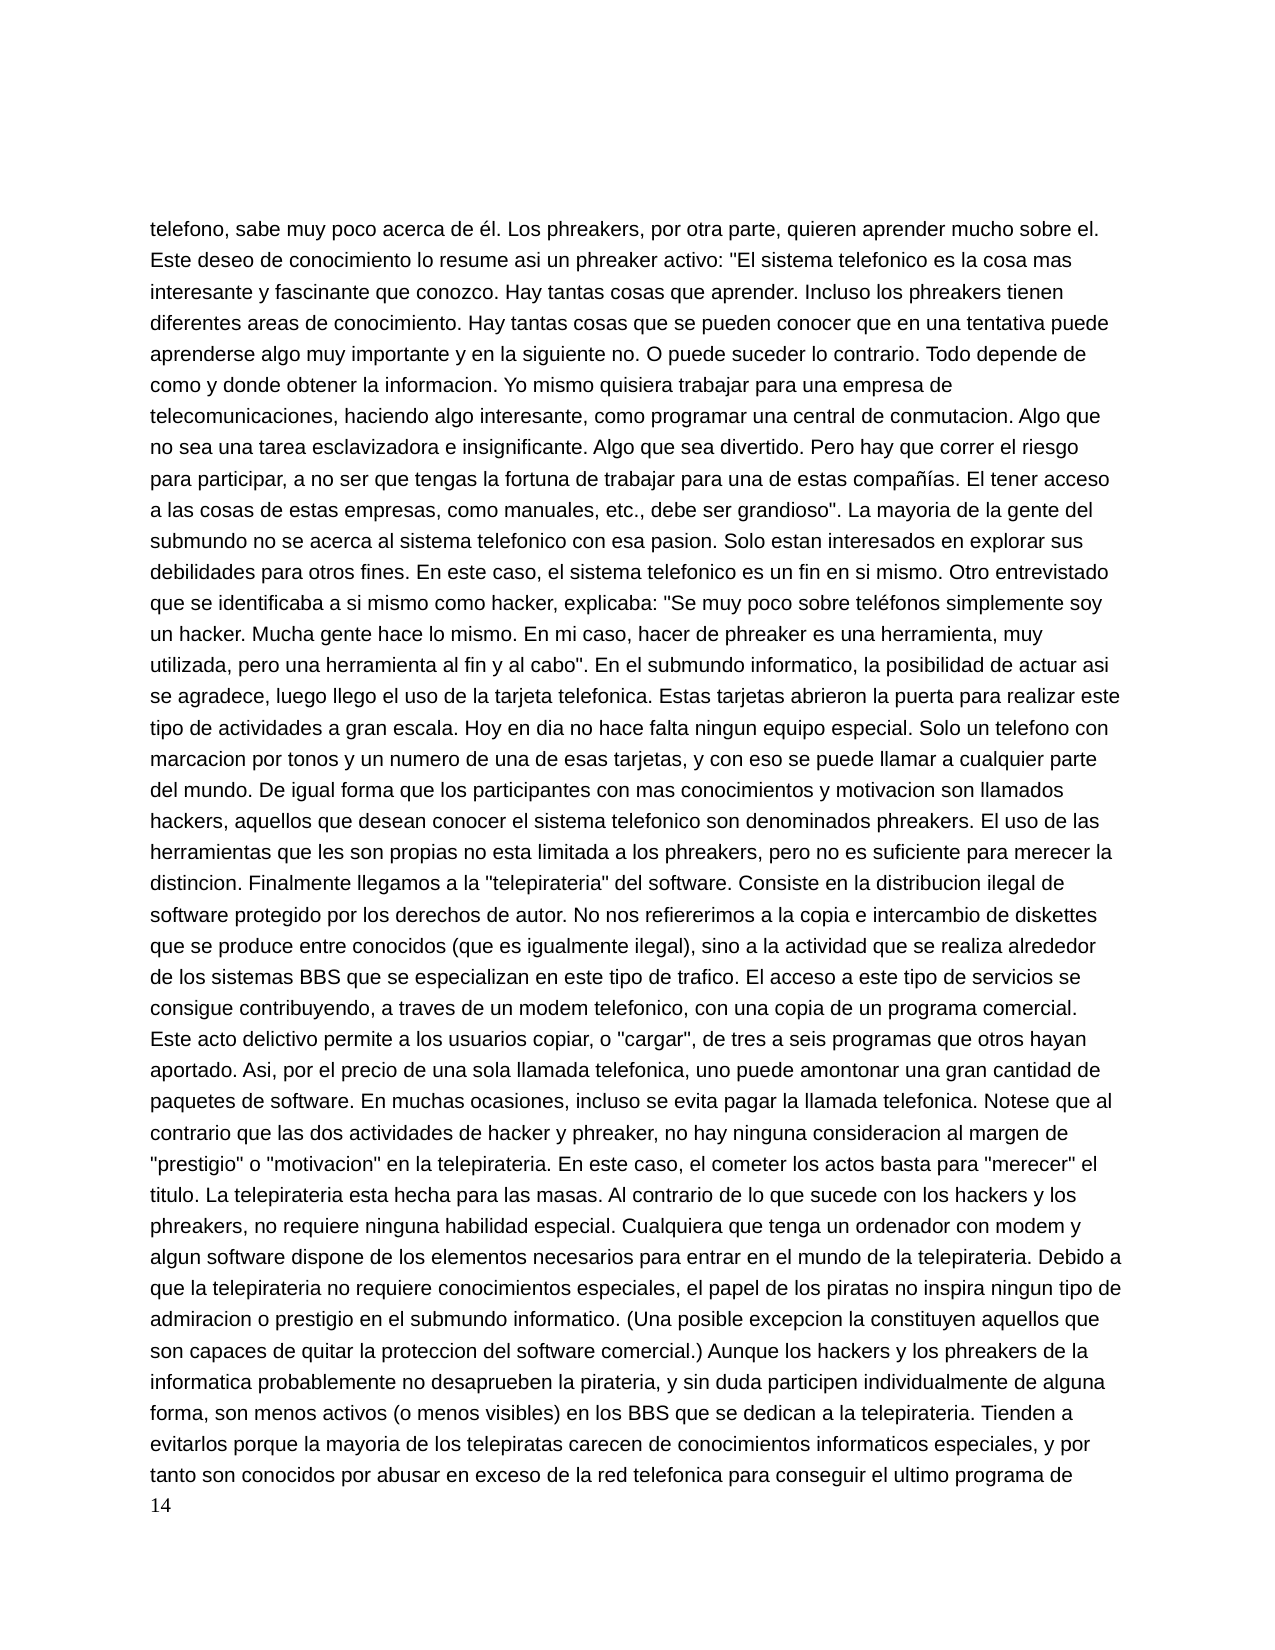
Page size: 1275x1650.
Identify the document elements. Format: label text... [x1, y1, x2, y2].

text telefono, sabe muy poco acerca de él. Los phreakers, por otra parte, quieren aprender mucho sobre el. Este deseo de conocimiento lo resume asi un phreaker activo: "El sistema telefonico es la cosa mas interesante y fascinante que conozco. Hay tantas cosas que aprender. Incluso los phreakers tienen diferentes areas de conocimiento. Hay tantas cosas que se pueden conocer que en una tentativa puede aprenderse algo muy importante y en la siguiente no. O puede suceder lo contrario. Todo depende de como y donde obtener la informacion. Yo mismo quisiera trabajar para una empresa de telecomunicaciones, haciendo algo interesante, como programar una central de conmutacion. Algo que no sea una tarea esclavizadora e insignificante. Algo que sea divertido. Pero hay que correr el riesgo para participar, a no ser que tengas la fortuna de trabajar para una de estas compañías. El tener acceso a las cosas de estas empresas, como manuales, etc., debe ser grandioso". La mayoria de la gente del submundo no se acerca al sistema telefonico con esa pasion. Solo estan interesados en explorar sus debilidades para otros fines. En este caso, el sistema telefonico es un fin en si mismo. Otro entrevistado que se identificaba a si mismo como hacker, explicaba: "Se muy poco sobre teléfonos simplemente soy un hacker. Mucha gente hace lo mismo. En mi caso, hacer de phreaker es una herramienta, muy utilizada, pero una herramienta al fin y al cabo". En el submundo informatico, la posibilidad de actuar asi se agradece, luego llego el uso de la tarjeta telefonica. Estas tarjetas abrieron la puerta para realizar este tipo de actividades a gran escala. Hoy en dia no hace falta ningun equipo especial. Solo un telefono con marcacion por tonos y un numero de una de esas tarjetas, y con eso se puede llamar a cualquier parte del mundo. De igual forma que los participantes con mas conocimientos y motivacion son llamados hackers, aquellos que desean conocer el sistema telefonico son denominados phreakers. El uso de las herramientas que les son propias no esta limitada a los phreakers, pero no es suficiente para merecer la distincion. Finalmente llegamos a la "telepirateria" del software. Consiste en la distribucion ilegal de software protegido por los derechos de autor. No nos refiererimos a la copia e intercambio de diskettes que se produce entre conocidos (que es igualmente ilegal), sino a la actividad que se realiza alrededor de los sistemas BBS que se especializan en este tipo de trafico. El acceso a este tipo de servicios se consigue contribuyendo, a traves de un modem telefonico, con una copia de un programa comercial. Este acto delictivo permite a los usuarios copiar, o "cargar", de tres a seis programas que otros hayan aportado. Asi, por el precio de una sola llamada telefonica, uno puede amontonar una gran cantidad de paquetes de software. En muchas ocasiones, incluso se evita pagar la llamada telefonica. Notese que al contrario que las dos actividades de hacker y phreaker, no hay ninguna consideracion al margen de "prestigio" o "motivacion" en la telepirateria. En este caso, el cometer los actos basta para "merecer" el titulo. La telepirateria esta hecha para las masas. Al contrario de lo que sucede con los hackers y los phreakers, no requiere ninguna habilidad especial. Cualquiera que tenga un ordenador con modem y algun software dispone de los elementos necesarios para entrar en el mundo de la telepirateria. Debido a que la telepirateria no requiere conocimientos especiales, el papel de los piratas no inspira ningun tipo de admiracion o prestigio en el submundo informatico. (Una posible excepcion la constituyen aquellos que son capaces de quitar la proteccion del software comercial.) Aunque los hackers y los phreakers de la informatica probablemente no desaprueben la pirateria, y sin duda participen individualmente de alguna forma, son menos activos (o menos visibles) en los BBS que se dedican a la telepirateria. Tienden a evitarlos porque la mayoria de los telepiratas carecen de conocimientos informaticos especiales, y por tanto son conocidos por abusar en exceso de la red telefonica para conseguir el ultimo programa de [150, 217, 1125, 1487]
